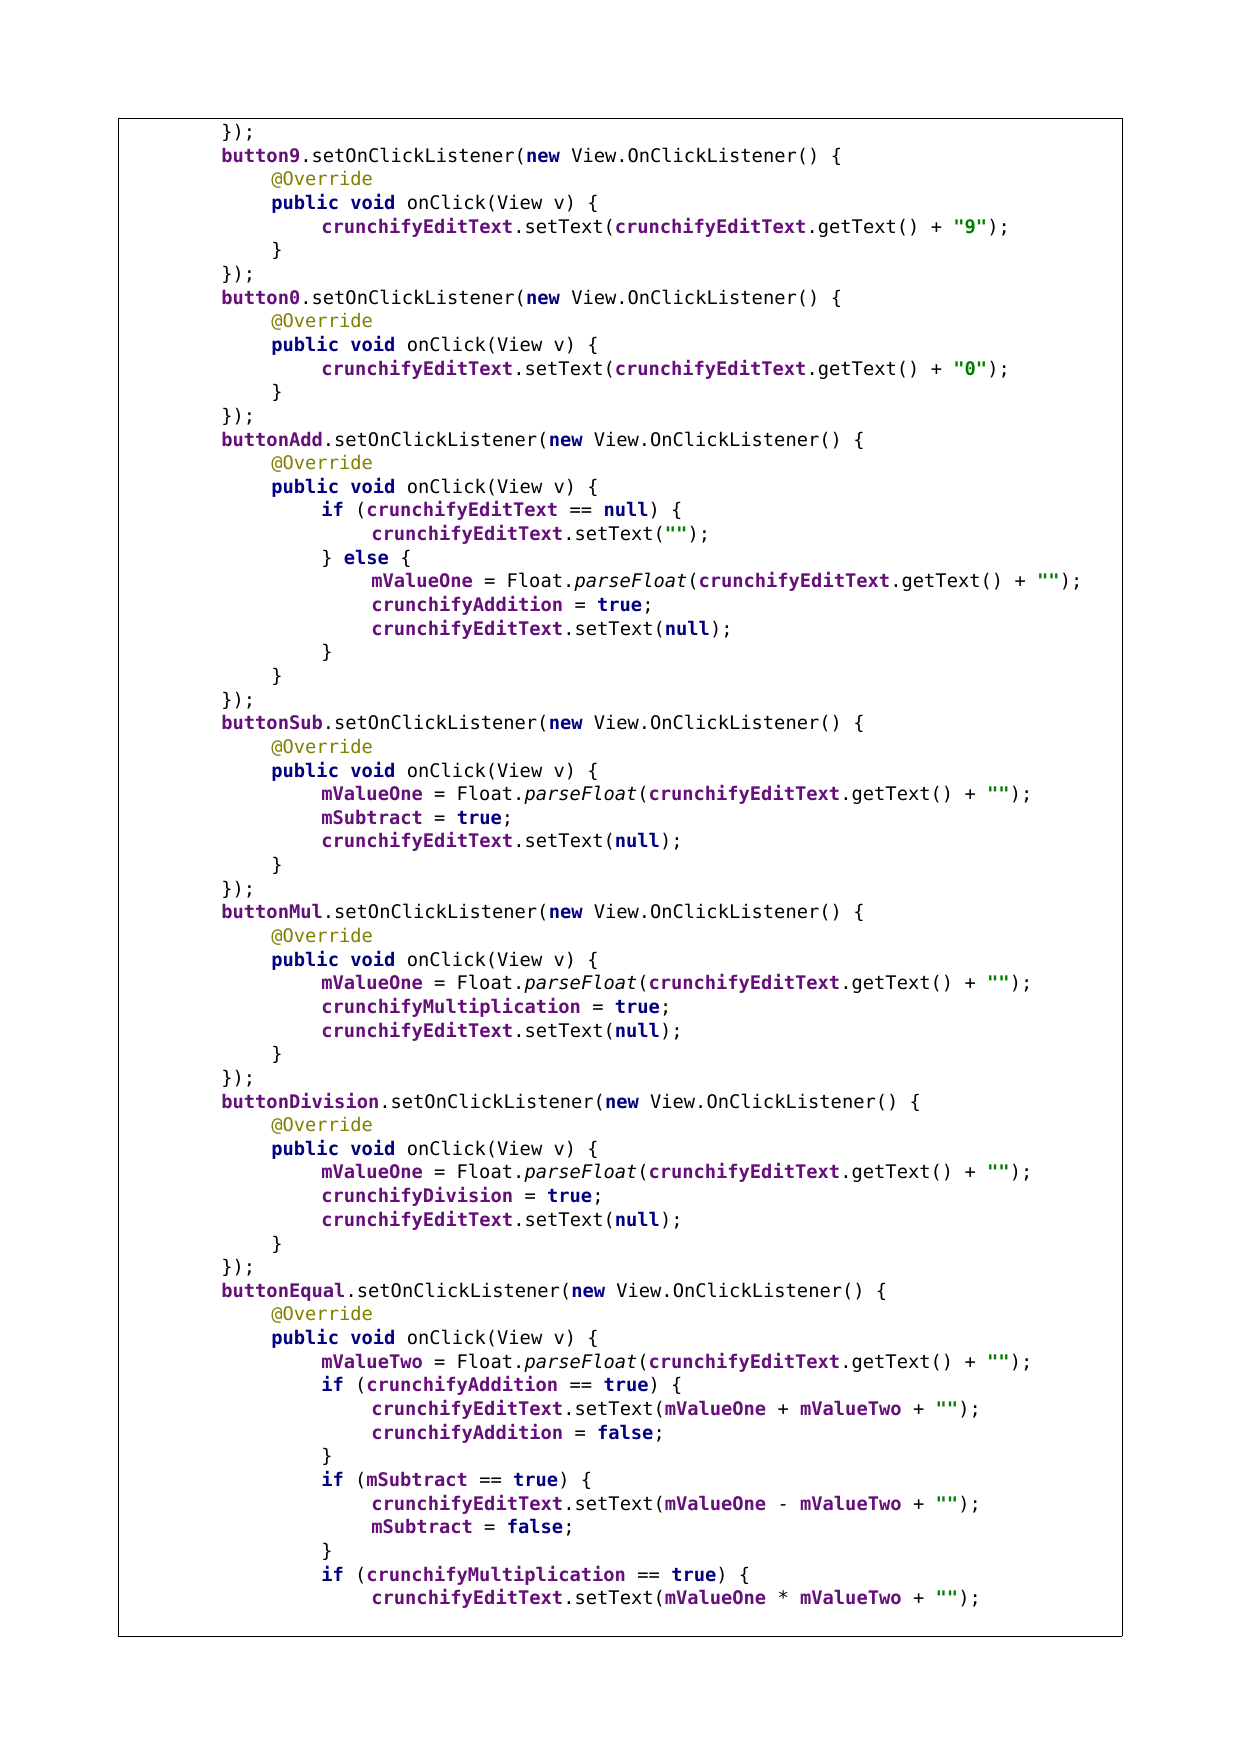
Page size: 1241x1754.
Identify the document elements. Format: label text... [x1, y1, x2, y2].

text } [121, 1445, 1119, 1469]
text buttonEqual.setOnClickListener(new View.OnClickListener() { [121, 1280, 1119, 1303]
text }); [121, 689, 1119, 712]
text if (crunchifyEditText == null) { [121, 499, 1119, 523]
text @Override [121, 1303, 1119, 1327]
text } [121, 665, 1119, 689]
text } [121, 1232, 1119, 1256]
text buttonAdd.setOnClickListener(new View.OnClickListener() { [121, 428, 1119, 452]
text @Override [121, 452, 1119, 476]
text }); [121, 263, 1119, 287]
text crunchifyEditText.setText(mValueOne - mValueTwo + ""); [121, 1493, 1119, 1516]
text mValueTwo = Float.parseFloat(crunchifyEditText.getText() + ""); [121, 1351, 1119, 1374]
text crunchifyEditText.setText(mValueOne + mValueTwo + ""); [121, 1398, 1119, 1422]
text public void onClick(View v) { [121, 759, 1119, 783]
text } [121, 239, 1119, 263]
text mValueOne = Float.parseFloat(crunchifyEditText.getText() + ""); [121, 1162, 1119, 1185]
text crunchifyEditText.setText(null); [121, 1020, 1119, 1043]
text crunchifyEditText.setText(mValueOne * mValueTwo + ""); [121, 1587, 1119, 1611]
text } [121, 1540, 1119, 1563]
text button9.setOnClickListener(new View.OnClickListener() { [121, 145, 1119, 168]
text public void onClick(View v) { [121, 334, 1119, 358]
text crunchifyEditText.setText(null); [121, 831, 1119, 854]
text }); [121, 405, 1119, 428]
text crunchifyAddition = false; [121, 1422, 1119, 1445]
text crunchifyMultiplication = true; [121, 996, 1119, 1020]
text mValueOne = Float.parseFloat(crunchifyEditText.getText() + ""); [121, 972, 1119, 996]
text buttonMul.setOnClickListener(new View.OnClickListener() { [121, 901, 1119, 925]
text }); [121, 878, 1119, 901]
text public void onClick(View v) { [121, 1138, 1119, 1162]
text crunchifyEditText.setText(""); [121, 523, 1119, 547]
text }); [121, 121, 1119, 145]
text }); [121, 1067, 1119, 1091]
text if (crunchifyMultiplication == true) { [121, 1563, 1119, 1587]
text buttonDivision.setOnClickListener(new View.OnClickListener() { [121, 1091, 1119, 1114]
text public void onClick(View v) { [121, 949, 1119, 972]
text public void onClick(View v) { [121, 1327, 1119, 1351]
text if (crunchifyAddition == true) { [121, 1374, 1119, 1398]
text @Override [121, 736, 1119, 759]
text crunchifyEditText.setText(crunchifyEditText.getText() + "9"); [121, 216, 1119, 239]
text }); [121, 1256, 1119, 1280]
text } else { [121, 547, 1119, 570]
text crunchifyEditText.setText(null); [121, 618, 1119, 641]
text @Override [121, 310, 1119, 334]
text mSubtract = true; [121, 807, 1119, 831]
text @Override [121, 168, 1119, 192]
text crunchifyEditText.setText(crunchifyEditText.getText() + "0"); [121, 358, 1119, 381]
text @Override [121, 1114, 1119, 1138]
text mValueOne = Float.parseFloat(crunchifyEditText.getText() + ""); [121, 570, 1119, 594]
text } [121, 381, 1119, 405]
text } [121, 641, 1119, 665]
text mSubtract = false; [121, 1516, 1119, 1540]
text crunchifyEditText.setText(null); [121, 1209, 1119, 1232]
text buttonSub.setOnClickListener(new View.OnClickListener() { [121, 712, 1119, 736]
text } [121, 1043, 1119, 1067]
text crunchifyDivision = true; [121, 1185, 1119, 1209]
text mValueOne = Float.parseFloat(crunchifyEditText.getText() + ""); [121, 783, 1119, 807]
text @Override [121, 925, 1119, 949]
text button0.setOnClickListener(new View.OnClickListener() { [121, 287, 1119, 310]
text } [121, 854, 1119, 878]
text crunchifyAddition = true; [121, 594, 1119, 618]
text public void onClick(View v) { [121, 192, 1119, 216]
text public void onClick(View v) { [121, 476, 1119, 499]
text if (mSubtract == true) { [121, 1469, 1119, 1493]
